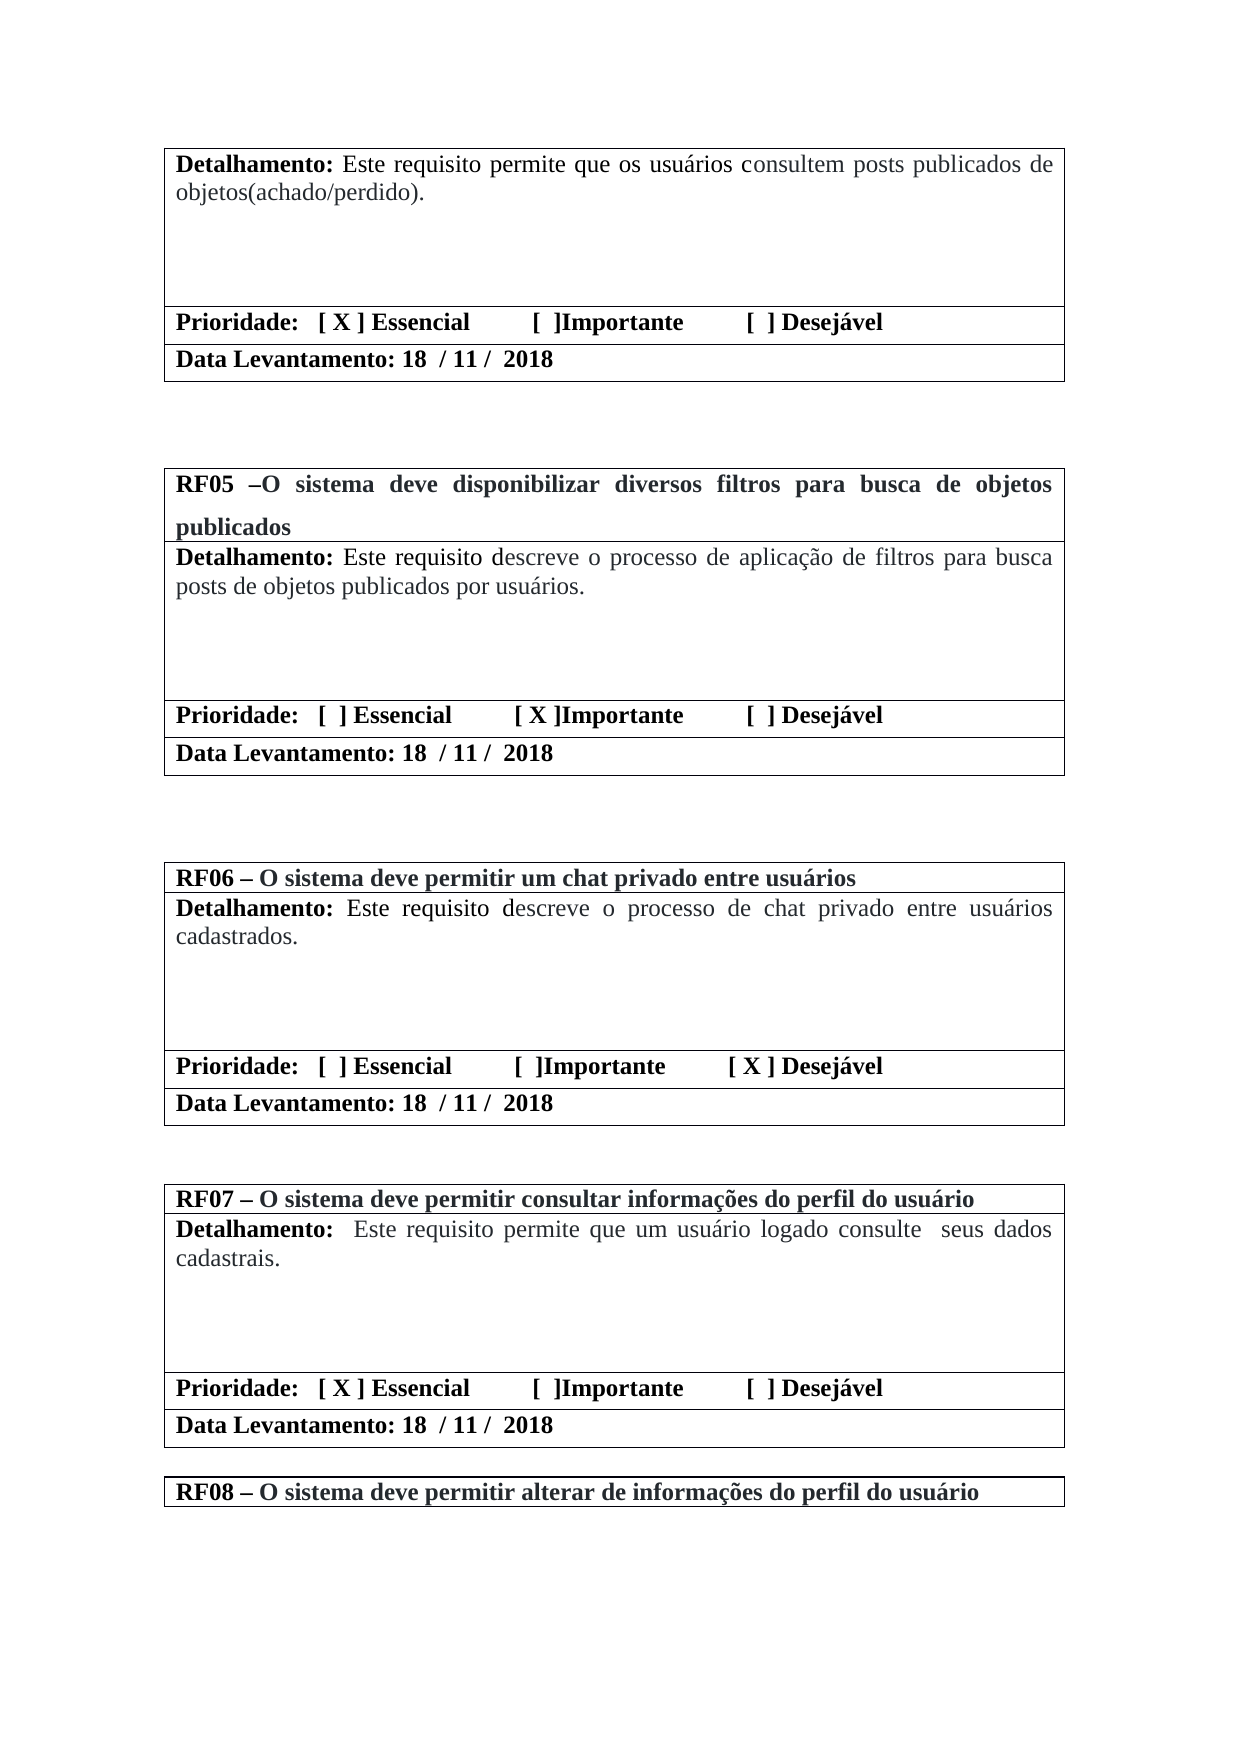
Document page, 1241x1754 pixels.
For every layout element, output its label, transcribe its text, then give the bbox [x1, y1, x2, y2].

table_cell Data Levantamento: 18 / 11 / 2018 [165, 1410, 1064, 1447]
table_header RF07 – O sistema deve permitir consultar informações do perfil do usuário [165, 1185, 1064, 1213]
table_cell Prioridade: [ ] Essencial [ ]Importante [ X ] Desejável [165, 1051, 1064, 1087]
table_header RF06 – O sistema deve permitir um chat privado entre usuários [165, 863, 1064, 892]
table_cell Detalhamento: Este requisito permite que os usuários consultem posts publicados de objetos(achado/perdido). [165, 149, 1064, 306]
table_cell Prioridade: [ X ] Essencial [ ]Importante [ ] Desejável [165, 307, 1064, 343]
table_cell Detalhamento: Este requisito permite que um usuário logado consulte seus dados cadastrais. [165, 1214, 1064, 1372]
table_cell Data Levantamento: 18 / 11 / 2018 [165, 738, 1064, 774]
table_cell Data Levantamento: 18 / 11 / 2018 [165, 345, 1064, 381]
table_cell Detalhamento: Este requisito descreve o processo de chat privado entre usuários cadastrados. [165, 893, 1064, 1050]
table_cell Prioridade: [ X ] Essencial [ ]Importante [ ] Desejável [165, 1373, 1064, 1409]
table_header RF05 –O sistema deve disponibilizar diversos filtros para busca de objetos publicados [165, 469, 1064, 541]
table_header RF08 – O sistema deve permitir alterar de informações do perfil do usuário [165, 1478, 1064, 1506]
table_cell Detalhamento: Este requisito descreve o processo de aplicação de filtros para busca posts de objetos publicados por usuários. [165, 542, 1064, 699]
table_cell Data Levantamento: 18 / 11 / 2018 [165, 1089, 1064, 1125]
table_cell Prioridade: [ ] Essencial [ X ]Importante [ ] Desejável [165, 701, 1064, 737]
